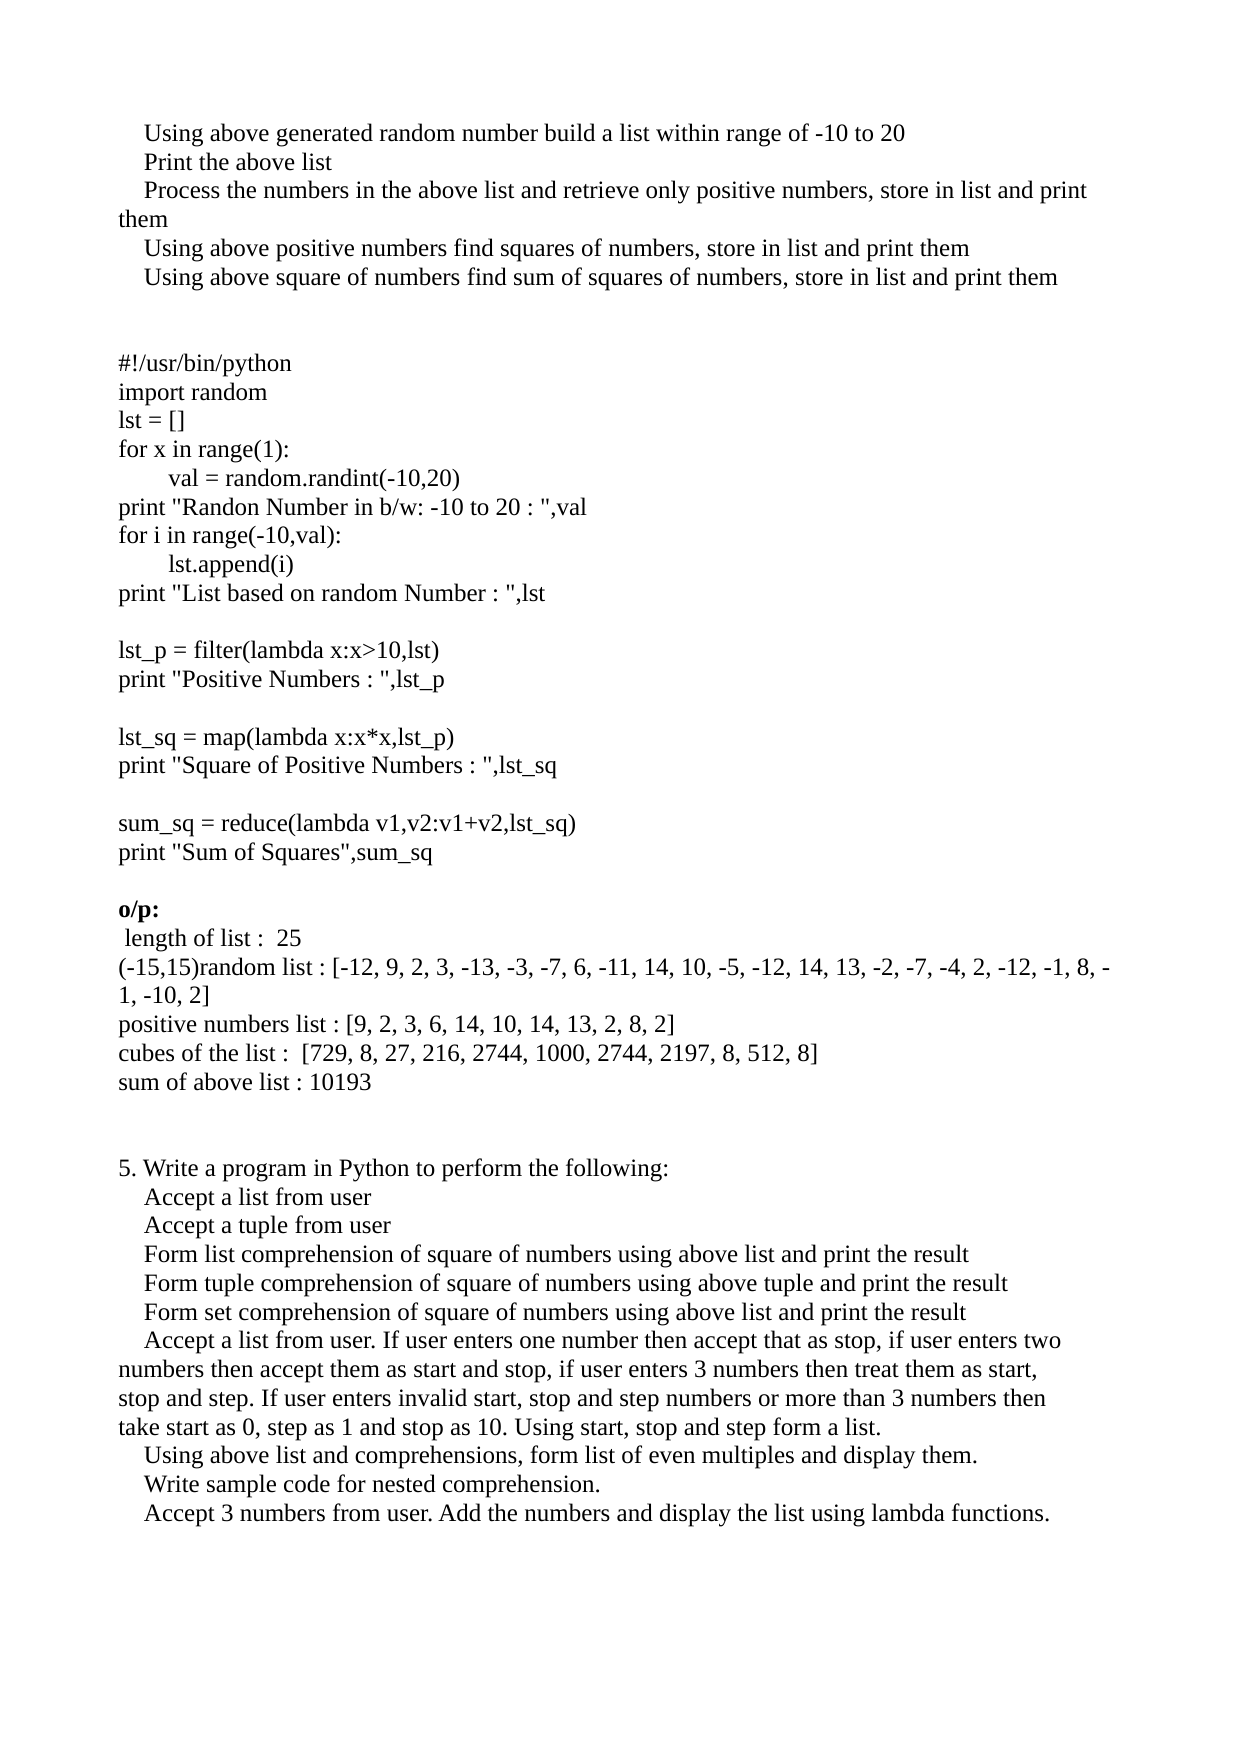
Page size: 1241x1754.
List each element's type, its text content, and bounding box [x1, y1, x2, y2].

text #!/usr/bin/python [118, 348, 1122, 377]
text length of list : 25 [118, 923, 1122, 952]
text  Form tuple comprehension of square of numbers using above tuple and print the result [118, 1268, 1122, 1297]
text take start as 0, step as 1 and stop as 10. Using start, stop and step form a list. [118, 1412, 1122, 1441]
text lst_sq = map(lambda x:x*x,lst_p) [118, 722, 1122, 751]
text for x in range(1): [118, 434, 1122, 463]
text print "Randon Number in b/w: -10 to 20 : ",val [118, 492, 1122, 521]
text positive numbers list : [9, 2, 3, 6, 14, 10, 14, 13, 2, 8, 2] [118, 1009, 1122, 1038]
text  Form list comprehension of square of numbers using above list and print the result [118, 1239, 1122, 1268]
text print "Positive Numbers : ",lst_p [118, 664, 1122, 693]
text print "Square of Positive Numbers : ",lst_sq [118, 751, 1122, 779]
text for i in range(-10,val): [118, 521, 1122, 549]
text  Using above square of numbers find sum of squares of numbers, store in list and print them [118, 262, 1122, 291]
text  Using above positive numbers find squares of numbers, store in list and print them [118, 233, 1122, 262]
text them [118, 204, 1122, 233]
text stop and step. If user enters invalid start, stop and step numbers or more than 3 numbers then [118, 1383, 1122, 1412]
text  Process the numbers in the above list and retrieve only positive numbers, store in list and print [118, 176, 1122, 204]
text  Accept a list from user. If user enters one number then accept that as stop, if user enters two [118, 1326, 1122, 1354]
text lst = [] [118, 406, 1122, 434]
text (-15,15)random list : [-12, 9, 2, 3, -13, -3, -7, 6, -11, 14, 10, -5, -12, 14, 13, -2, -7, -4, 2, -12, -1, 8, -1, -10, 2] [118, 952, 1122, 1009]
text  Accept a list from user [118, 1182, 1122, 1211]
text  Write sample code for nested comprehension. [118, 1469, 1122, 1498]
text lst_p = filter(lambda x:x>10,lst) [118, 636, 1122, 664]
text  Accept a tuple from user [118, 1211, 1122, 1239]
text 5. Write a program in Python to perform the following: [118, 1153, 1122, 1182]
text lst.append(i) [118, 549, 1122, 578]
text  Print the above list [118, 147, 1122, 176]
text sum of above list : 10193 [118, 1067, 1122, 1096]
text cubes of the list : [729, 8, 27, 216, 2744, 1000, 2744, 2197, 8, 512, 8] [118, 1038, 1122, 1067]
text numbers then accept them as start and stop, if user enters 3 numbers then treat them as start, [118, 1354, 1122, 1383]
text  Using above generated random number build a list within range of -10 to 20 [118, 118, 1122, 147]
text  Using above list and comprehensions, form list of even multiples and display them. [118, 1441, 1122, 1469]
text val = random.randint(-10,20) [118, 463, 1122, 492]
text  Accept 3 numbers from user. Add the numbers and display the list using lambda functions. [118, 1498, 1122, 1527]
text print "Sum of Squares",sum_sq [118, 837, 1122, 866]
text o/p: [118, 894, 1122, 923]
text sum_sq = reduce(lambda v1,v2:v1+v2,lst_sq) [118, 808, 1122, 837]
text import random [118, 377, 1122, 406]
text  Form set comprehension of square of numbers using above list and print the result [118, 1297, 1122, 1326]
text print "List based on random Number : ",lst [118, 578, 1122, 607]
